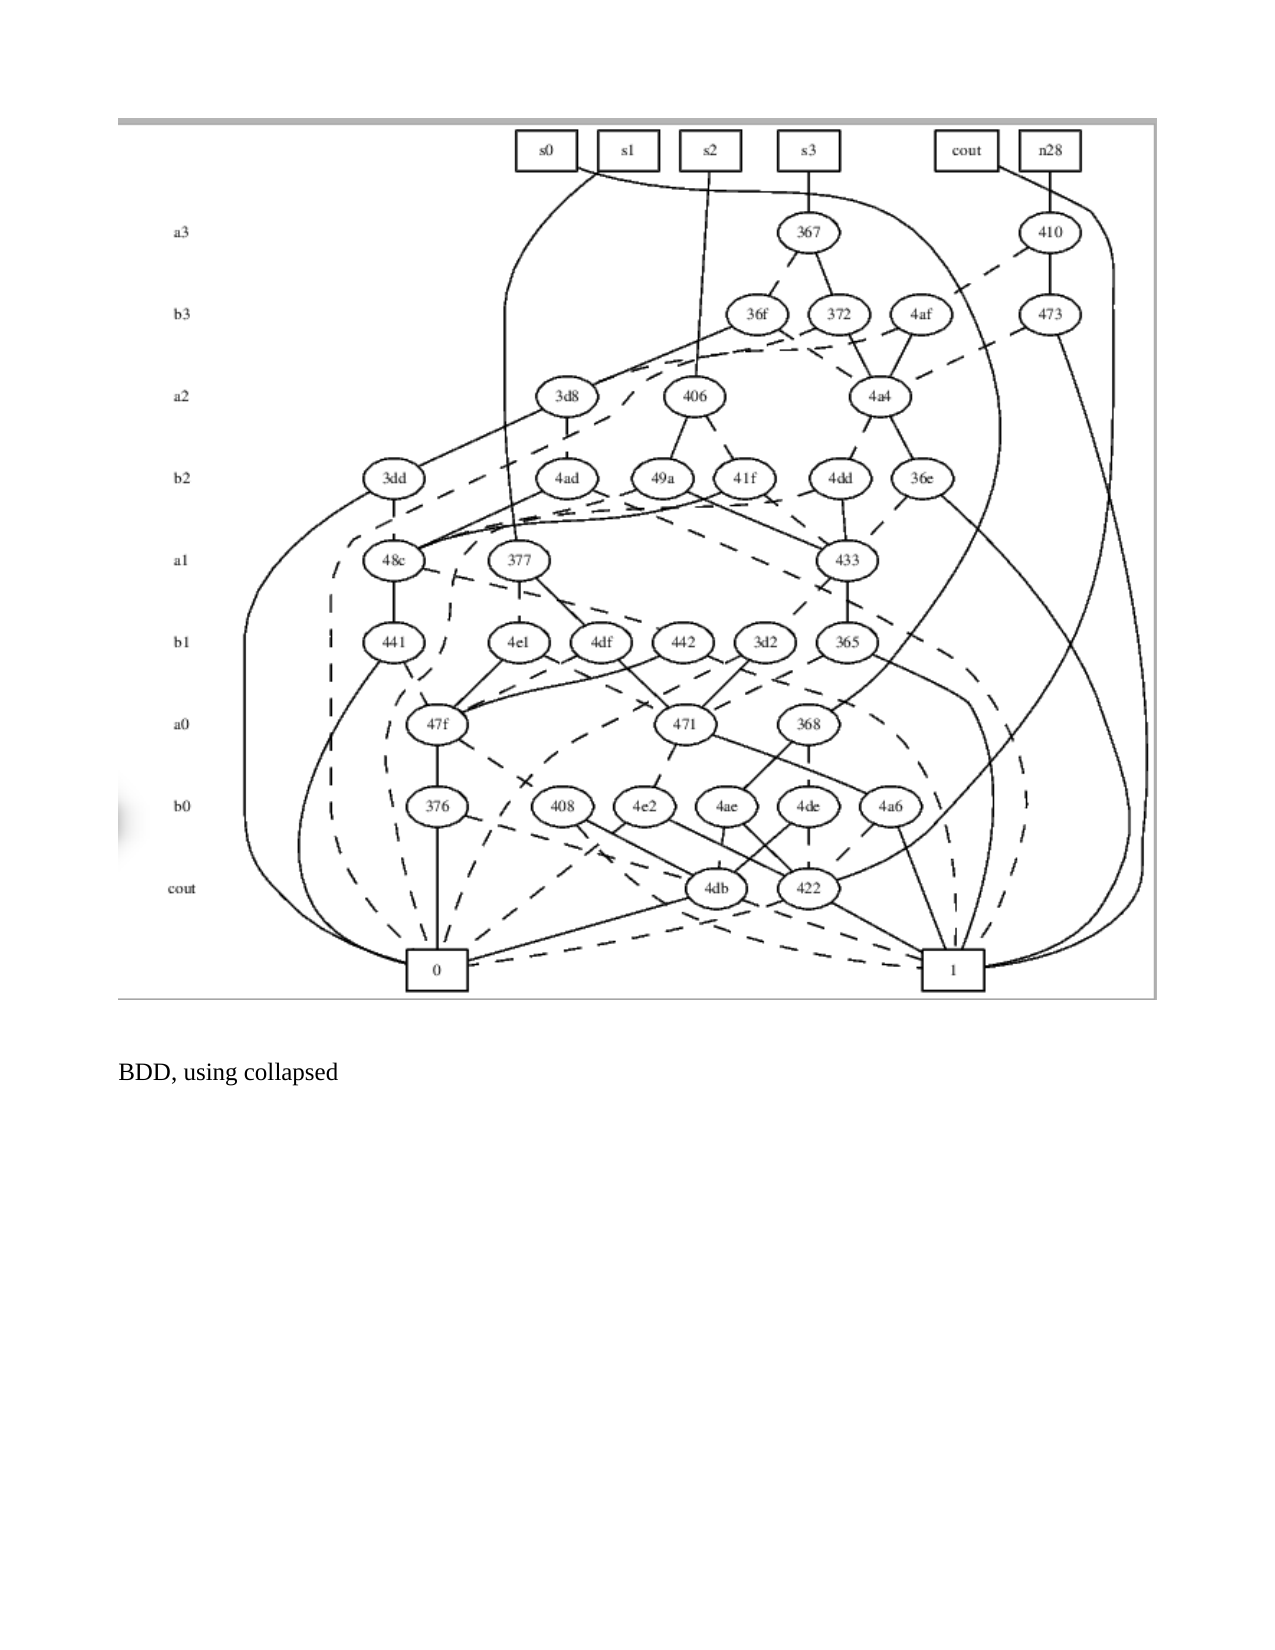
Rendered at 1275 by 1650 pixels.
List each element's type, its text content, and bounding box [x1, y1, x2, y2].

picture [118, 118, 1157, 1000]
text BDD, using collapsed [118, 1057, 1157, 1086]
